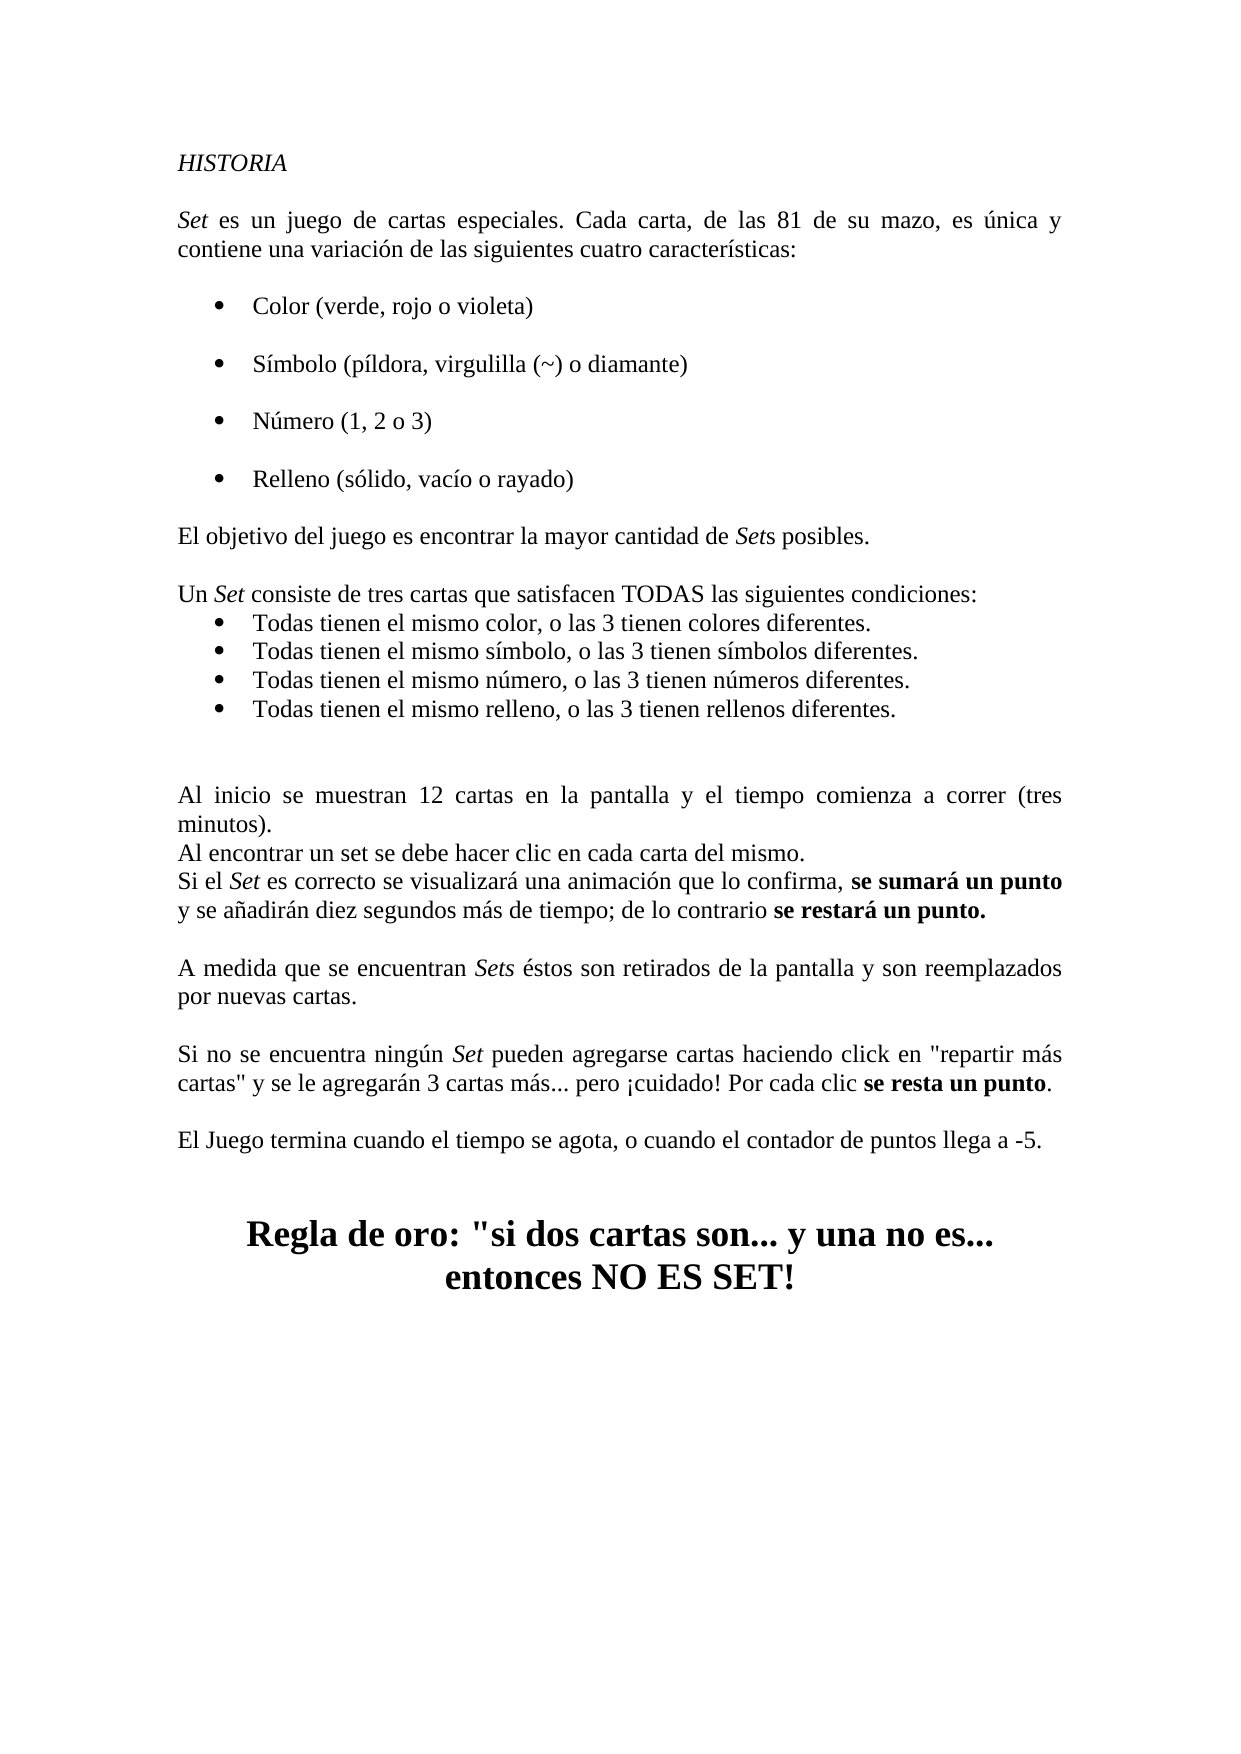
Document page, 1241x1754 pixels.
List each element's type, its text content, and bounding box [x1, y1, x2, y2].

list Todas tienen el mismo número, o las 3 tienen números diferentes. [215, 665, 1063, 694]
text Set es un juego de cartas especiales. Cada carta, de las 81 de su mazo, es única y contiene una variación de las siguientes cuatro características: [177, 205, 1063, 263]
text Al inicio se muestran 12 cartas en la pantalla y el tiempo comienza a correr (tres minutos). [177, 780, 1063, 838]
list Todas tienen el mismo color, o las 3 tienen colores diferentes. [215, 608, 1063, 636]
text Al encontrar un set se debe hacer clic en cada carta del mismo. [177, 838, 1063, 866]
list Relleno (sólido, vacío o rayado) [215, 464, 1063, 493]
list Número (1, 2 o 3) [215, 406, 1063, 435]
text Regla de oro: "si dos cartas son... y una no es... entonces NO ES SET! [177, 1211, 1063, 1298]
text A medida que se encuentran Sets éstos son retirados de la pantalla y son reemplazados por nuevas cartas. [177, 953, 1063, 1010]
text Si el Set es correcto se visualizará una animación que lo confirma, se sumará un punto y se añadirán diez segundos más de tiempo; de lo contrario se restará un punto. [177, 866, 1063, 924]
text Si no se encuentra ningún Set pueden agregarse cartas haciendo click en "repartir más cartas" y se le agregarán 3 cartas más... pero ¡cuidado! Por cada clic se resta un punto. [177, 1039, 1063, 1096]
list Símbolo (píldora, virgulilla (~) o diamante) [215, 349, 1063, 378]
text El objetivo del juego es encontrar la mayor cantidad de Sets posibles. [177, 521, 1063, 550]
list Color (verde, rojo o violeta) [215, 291, 1063, 320]
text HISTORIA [177, 148, 1063, 176]
text El Juego termina cuando el tiempo se agota, o cuando el contador de puntos llega a -5. [177, 1125, 1063, 1154]
list Todas tienen el mismo símbolo, o las 3 tienen símbolos diferentes. [215, 636, 1063, 665]
list Todas tienen el mismo relleno, o las 3 tienen rellenos diferentes. [215, 694, 1063, 723]
text Un Set consiste de tres cartas que satisfacen TODAS las siguientes condiciones: [177, 579, 1063, 608]
